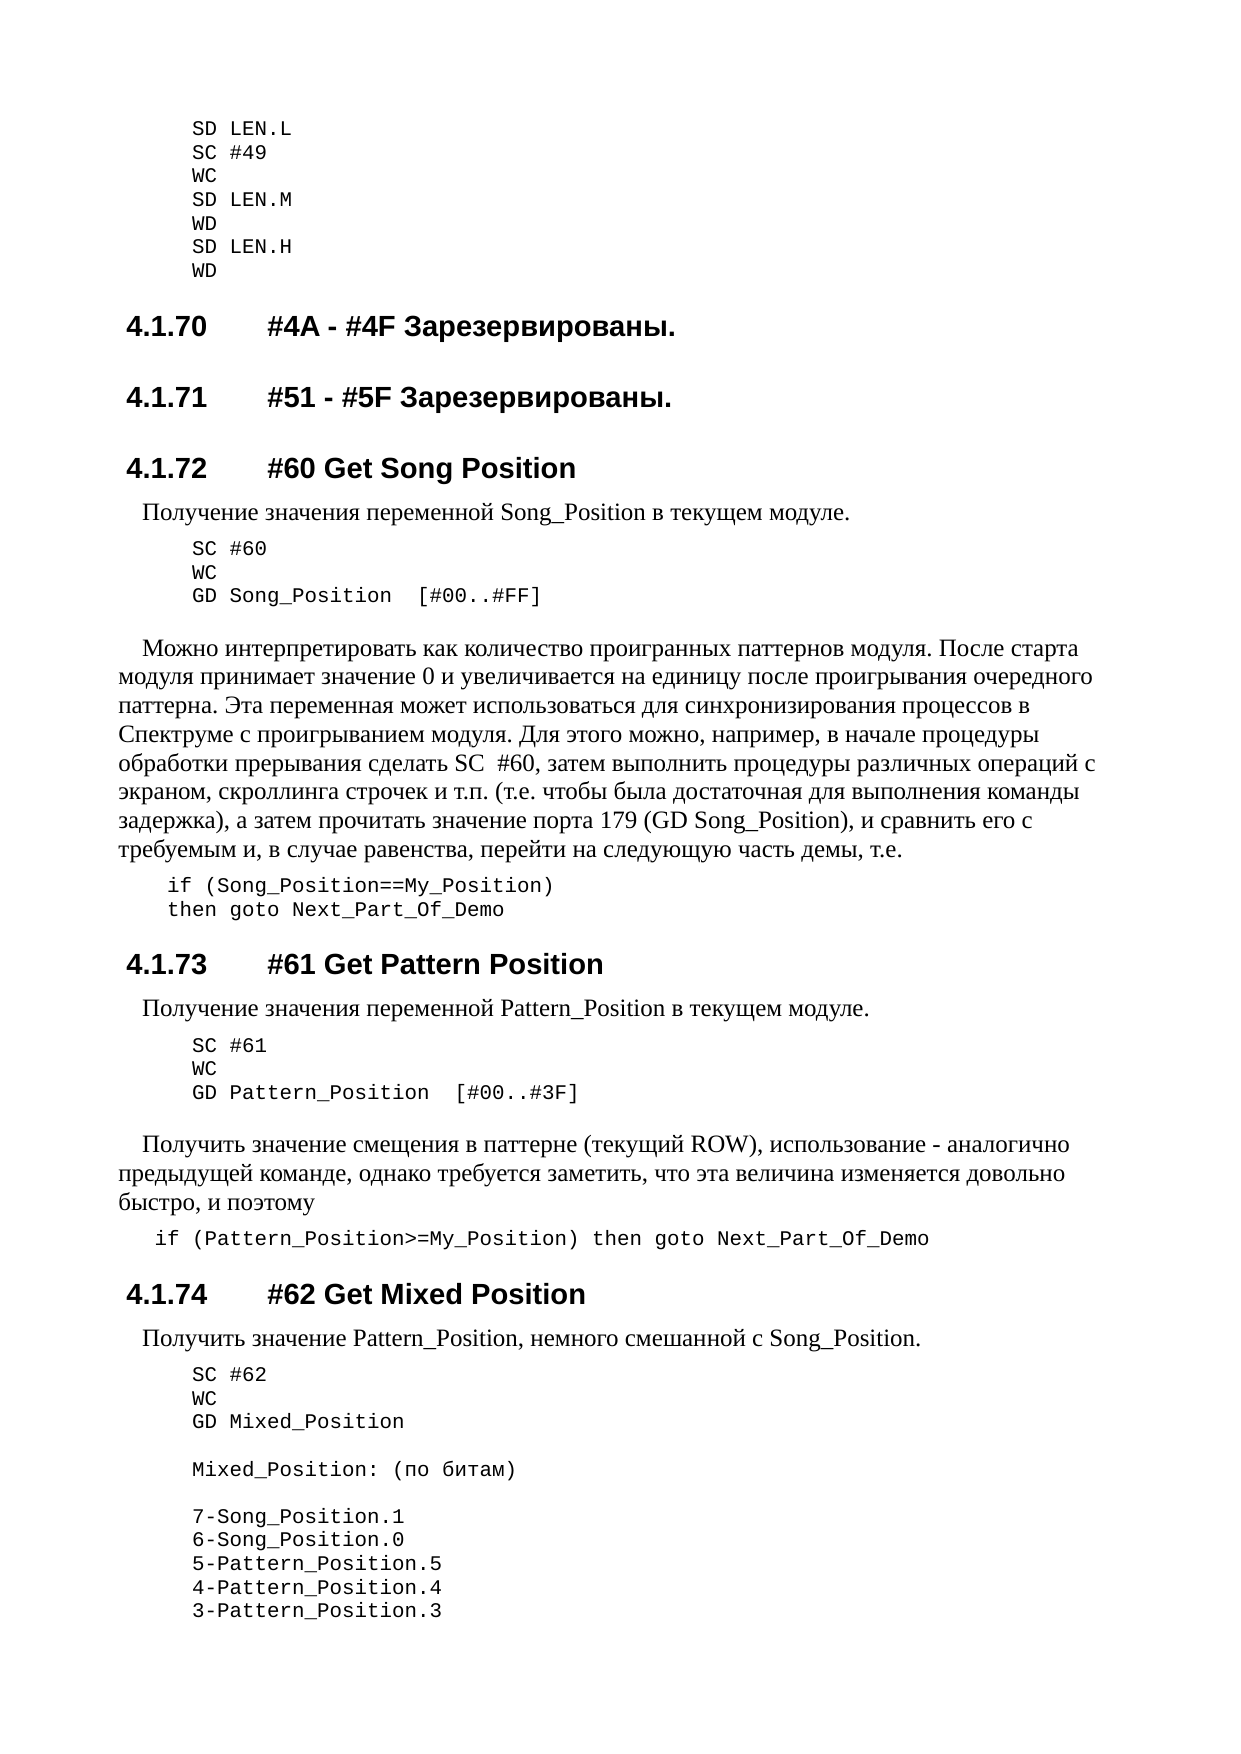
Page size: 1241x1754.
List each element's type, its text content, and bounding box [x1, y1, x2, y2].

text SC #49 [118, 142, 1122, 165]
text SC #61 [118, 1035, 1122, 1058]
text SC #62 [118, 1364, 1122, 1388]
text WD [118, 260, 1122, 284]
text 5-Pattern_Position.5 [118, 1553, 1122, 1577]
subtitle #4A - #4F Зарезервированы. [118, 309, 1122, 342]
text if (Song_Position==My_Position) [118, 875, 1122, 899]
text SD LEN.H [118, 236, 1122, 260]
text SD LEN.M [118, 189, 1122, 213]
text WC [118, 165, 1122, 189]
text 6-Song_Position.0 [118, 1529, 1122, 1553]
text if (Pattern_Position>=My_Position) then goto Next_Part_Of_Demo [118, 1228, 1122, 1252]
subtitle #62 Get Mixed Position [118, 1277, 1122, 1310]
text Можно интерпретировать как количество проигранных паттернов модуля. После старта модуля принимает значение 0 и увеличивается на единицу после проигрывания очередного паттерна. Эта переменная может использоваться для синхронизирования процессов в Спектруме с проигрыванием модуля. Для этого можно, например, в начале процедуры обработки прерывания сделать SC #60, затем выполнить процедуры различных операций с экраном, скроллинга строчек и т.п. (т.е. чтобы была достаточная для выполнения команды задержка), а затем прочитать значение порта 179 (GD Song_Position), и сравнить его с требуемым и, в случае равенства, перейти на следующую часть демы, т.е. [118, 633, 1122, 863]
text GD Song_Position [#00..#FF] [118, 585, 1122, 609]
text WC [118, 562, 1122, 585]
text WD [118, 213, 1122, 236]
text 7-Song_Position.1 [118, 1506, 1122, 1529]
text Получить значение Pattern_Position, немного смешанной с Song_Position. [118, 1323, 1122, 1351]
text Mixed_Position: (по битам) [118, 1458, 1122, 1482]
text 4-Pattern_Position.4 [118, 1577, 1122, 1600]
text then goto Next_Part_Of_Demo [118, 899, 1122, 922]
text SC #60 [118, 538, 1122, 562]
text GD Mixed_Position [118, 1411, 1122, 1435]
text 3-Pattern_Position.3 [118, 1600, 1122, 1624]
text Получение значения переменной Song_Position в текущем модуле. [118, 497, 1122, 526]
subtitle #61 Get Pattern Position [118, 947, 1122, 981]
text Получить значение смещения в паттерне (текущий ROW), использование - аналогично предыдущей команде, однако требуется заметить, что эта величина изменяется довольно быстро, и поэтому [118, 1129, 1122, 1216]
text GD Pattern_Position [#00..#3F] [118, 1082, 1122, 1106]
text SD LEN.L [118, 118, 1122, 142]
subtitle #51 - #5F Зарезервированы. [118, 380, 1122, 413]
subtitle #60 Get Song Position [118, 451, 1122, 484]
text WC [118, 1058, 1122, 1082]
text Получение значения переменной Pattern_Position в текущем модуле. [118, 993, 1122, 1022]
text WC [118, 1388, 1122, 1411]
